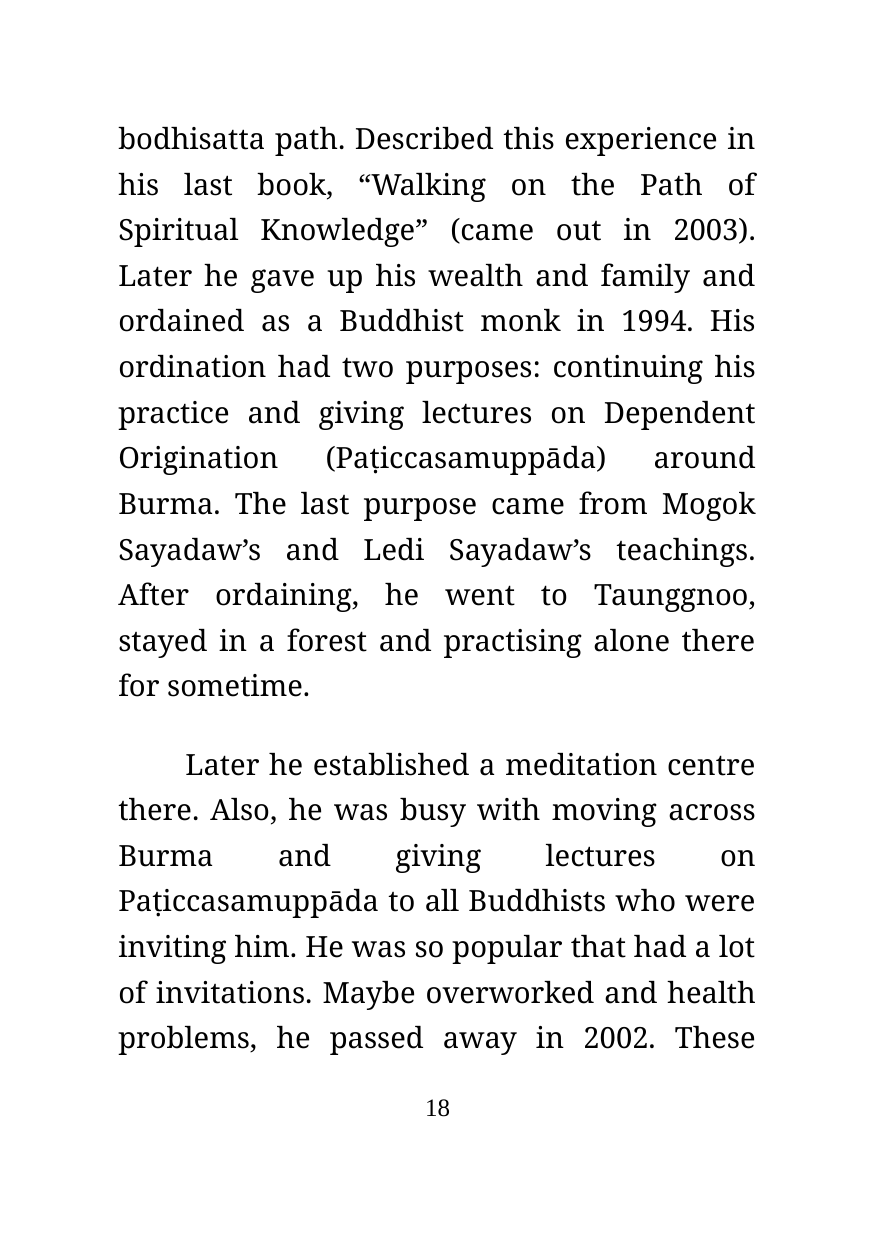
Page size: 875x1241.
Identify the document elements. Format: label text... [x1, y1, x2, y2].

text Later he established a meditation centre there. Also, he was busy with moving across Burma and giving lectures on Paṭiccasamuppāda to all Buddhists who were inviting him. He was so popular that had a lot of invitations. Maybe overworked and health problems, he passed away in 2002. These [118, 744, 756, 1057]
text bodhisatta path. Described this experience in his last book, “Walking on the Path of Spiritual Knowledge” (came out in 2003). Later he gave up his wealth and family and ordained as a Buddhist monk in 1994. His ordination had two purposes: continuing his practice and giving lectures on Dependent Origination (Paṭiccasamuppāda) around Burma. The last purpose came from Mogok Sayadaw’s and Ledi Sayadaw’s teachings. After ordaining, he went to Taunggnoo, stayed in a forest and practising alone there for sometime. [118, 118, 756, 705]
